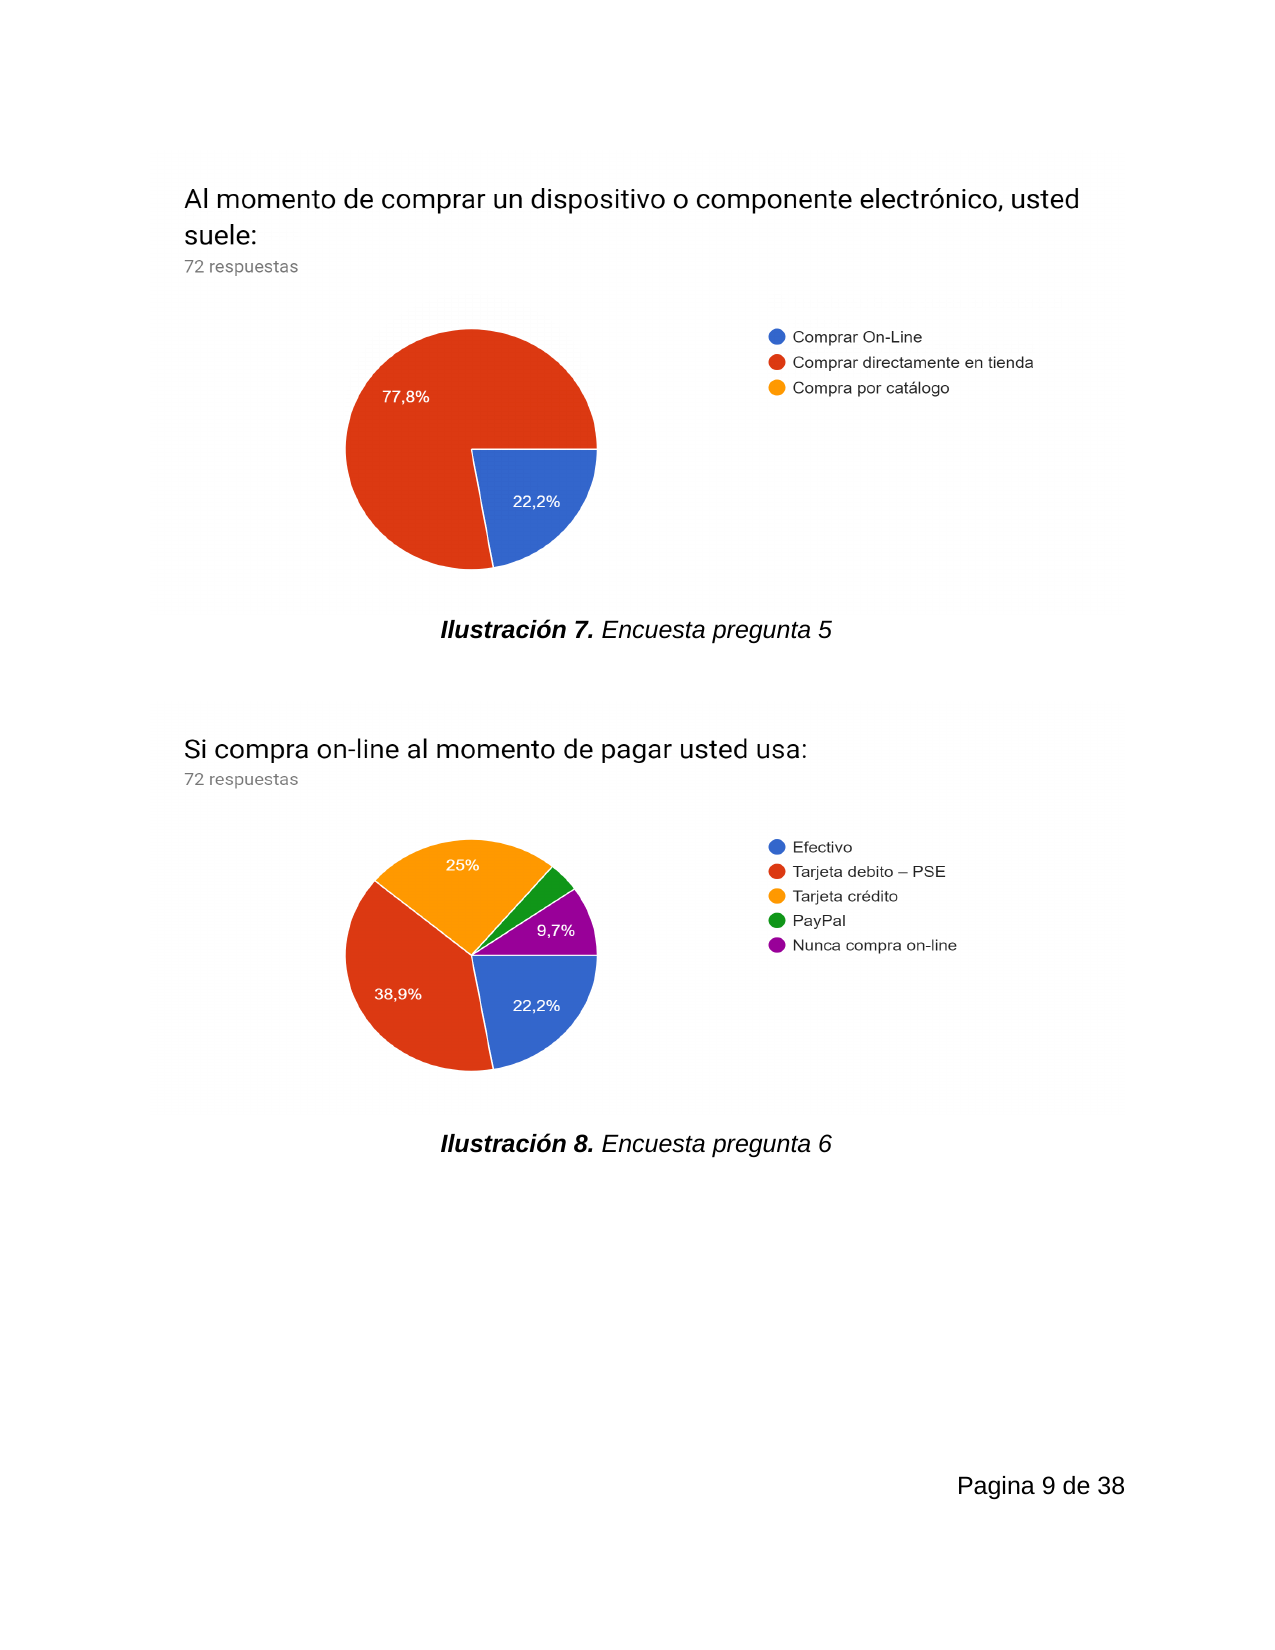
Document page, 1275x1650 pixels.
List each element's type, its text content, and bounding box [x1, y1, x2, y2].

picture [150, 150, 1125, 615]
subtitle Ilustración 7. Encuesta pregunta 5 [150, 615, 1125, 644]
picture [150, 701, 1125, 1115]
subtitle Ilustración 8. Encuesta pregunta 6 [150, 1115, 1125, 1158]
